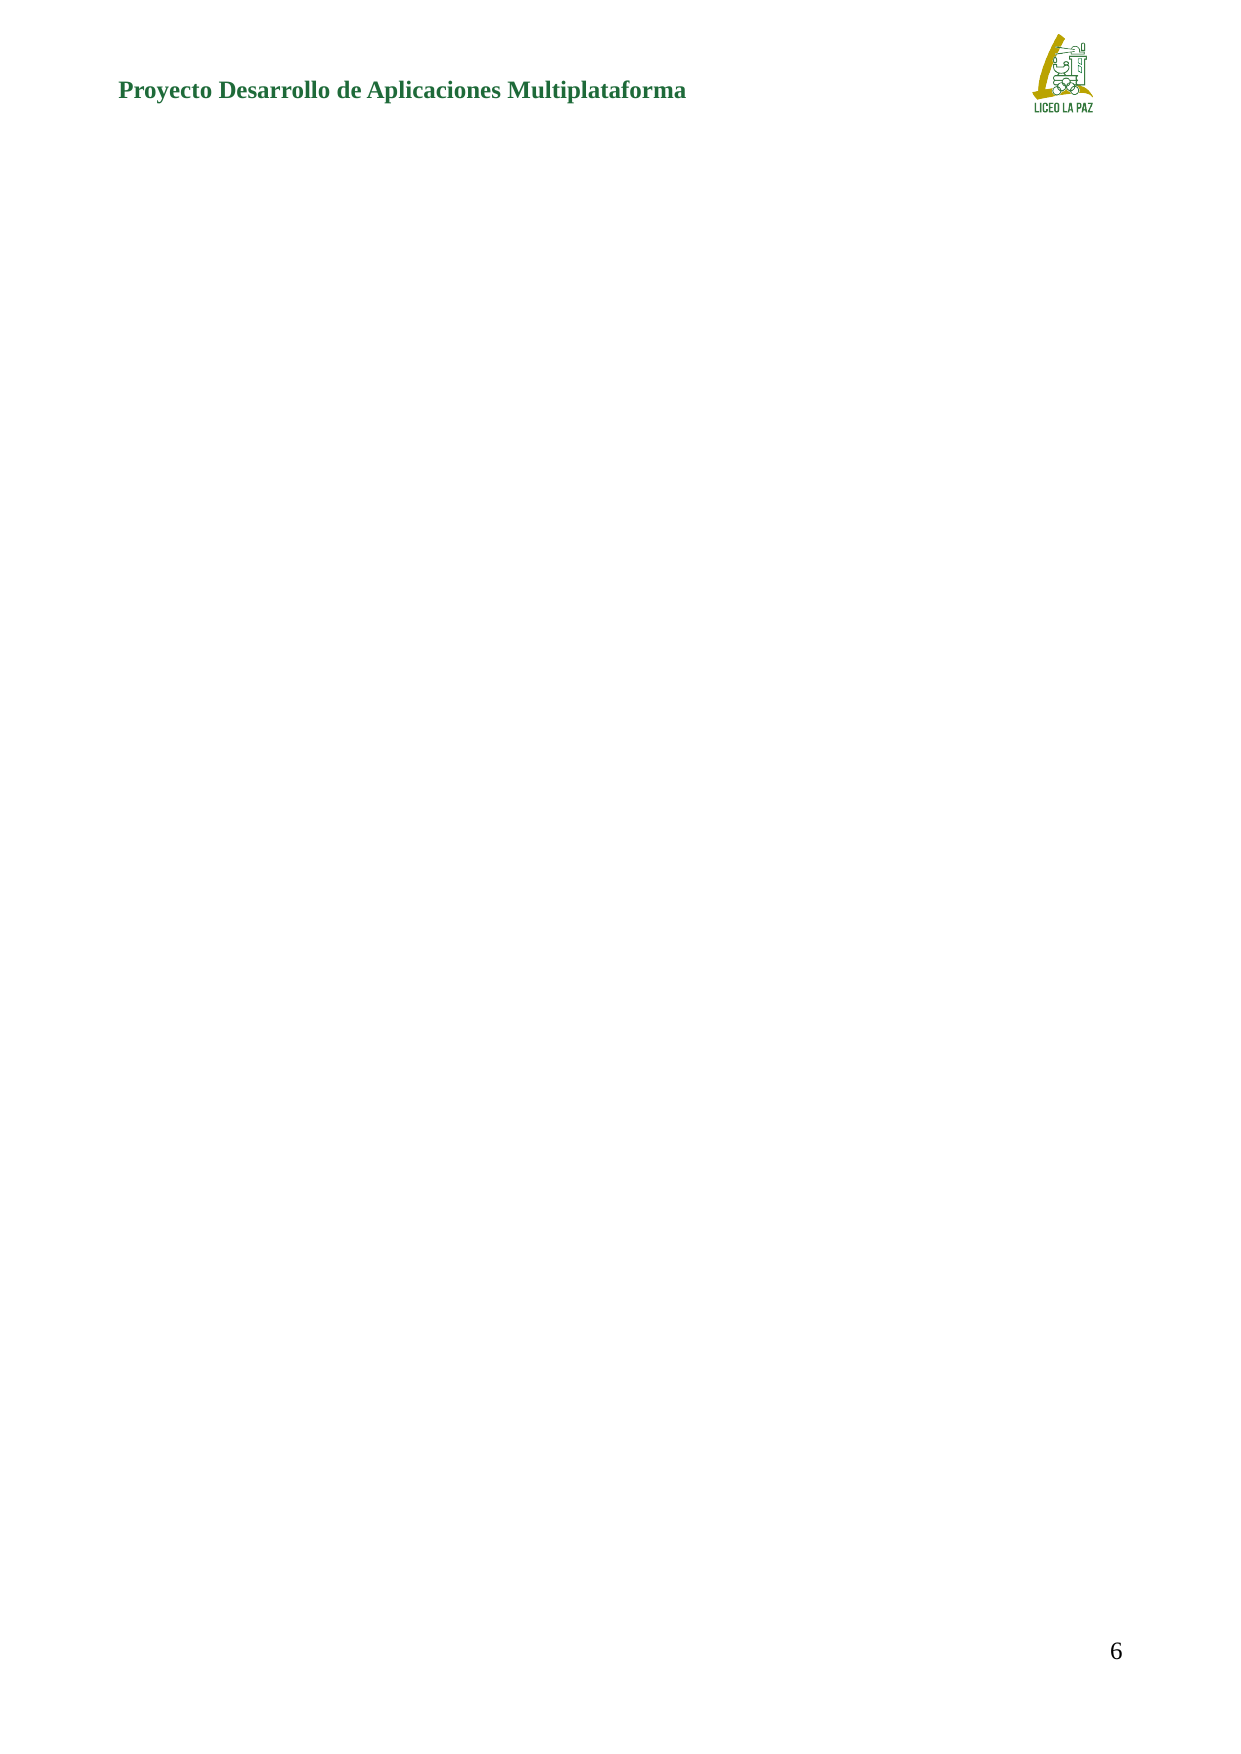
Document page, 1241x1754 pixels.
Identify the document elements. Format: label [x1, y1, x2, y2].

picture [1025, 26, 1100, 121]
